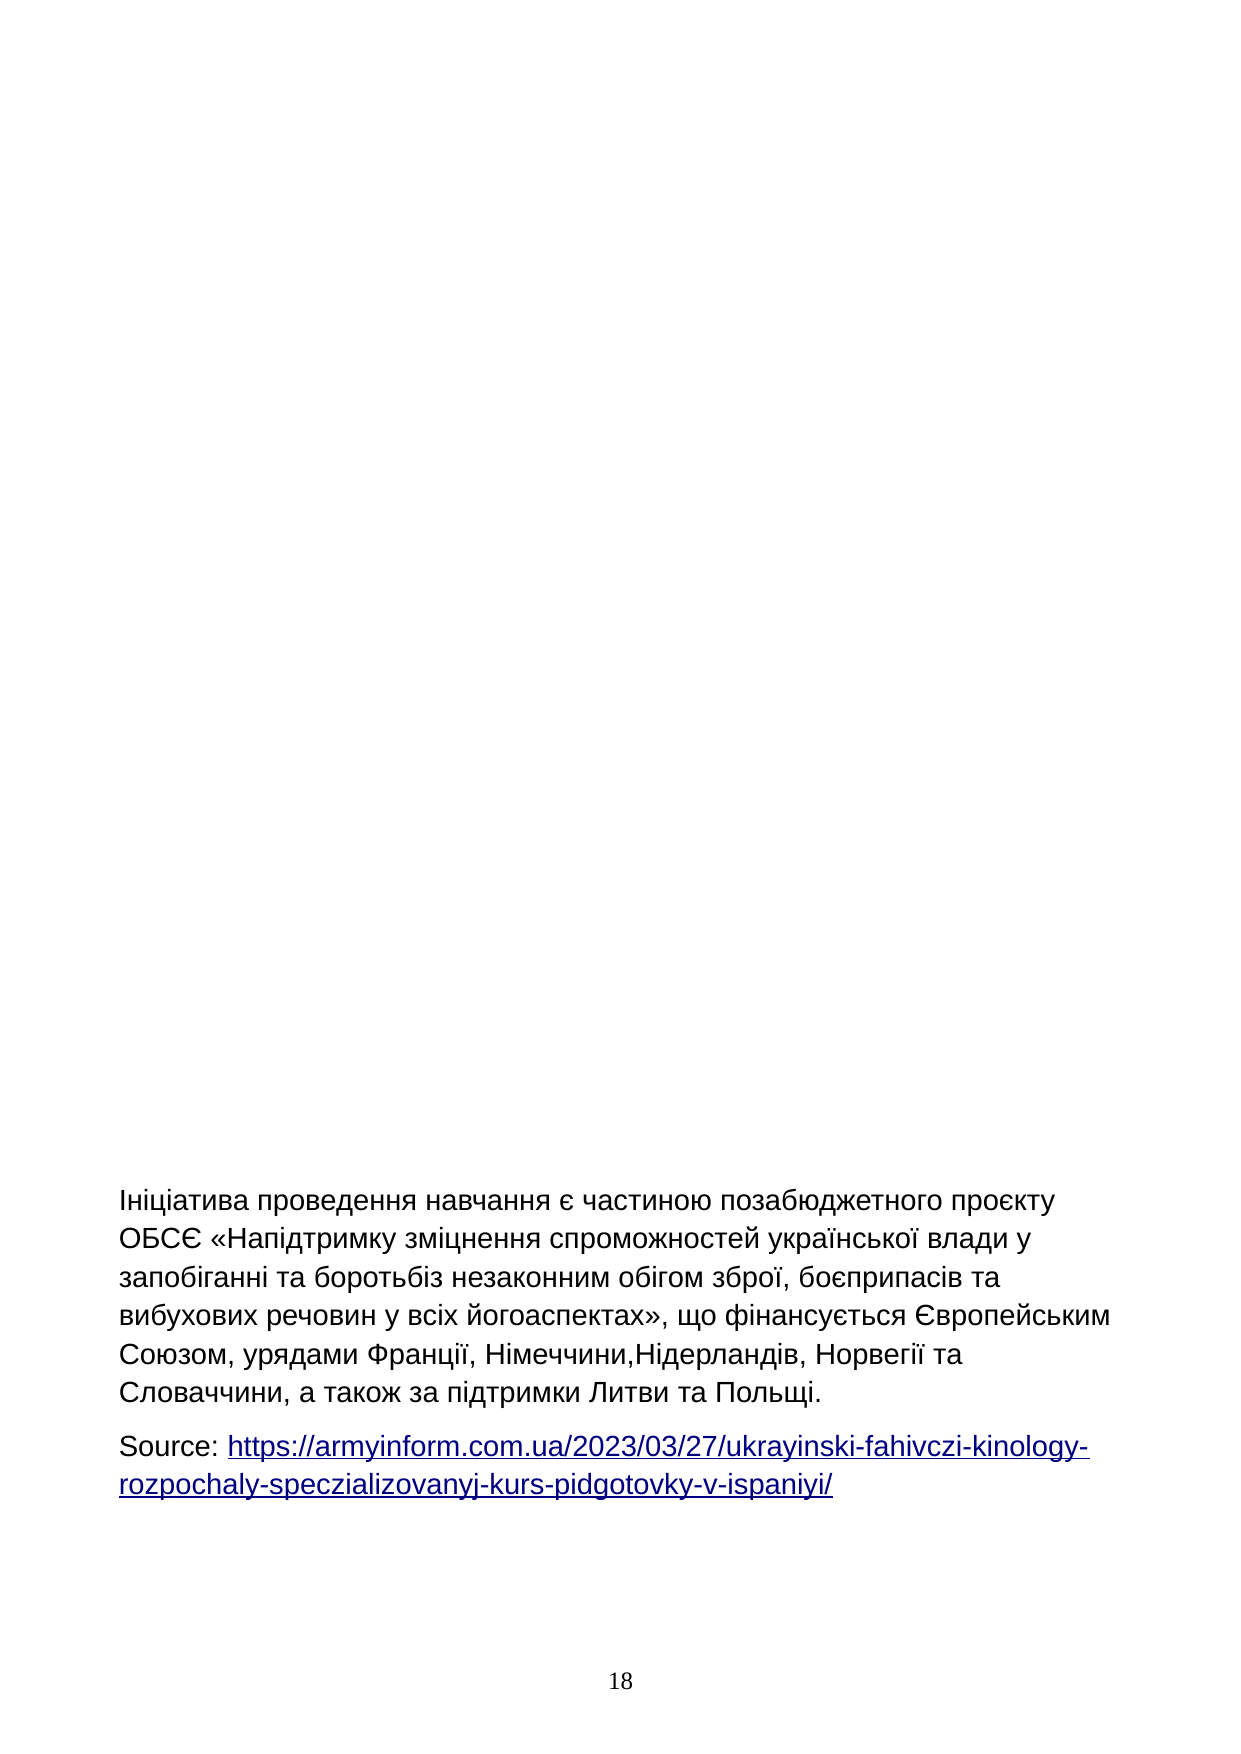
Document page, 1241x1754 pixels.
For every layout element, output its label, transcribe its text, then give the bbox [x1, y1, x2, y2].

text Ініціатива проведення навчання є частиною позабюджетного проєкту ОБСЄ «Напідтримку зміцнення спроможностей української влади у запобіганні та боротьбіз незаконним обігом зброї, боєприпасів та вибухових речовин у всіх йогоаспектах», що фінансується Європейським Союзом, урядами Франції, Німеччини,Нідерландів, Норвегії та Словаччини, а також за підтримки Литви та Польщі. [118, 1183, 1122, 1409]
text Source: https://armyinform.com.ua/2023/03/27/ukrayinski-fahivczi-kinology-rozpochaly-speczializovanyj-kurs-pidgotovky-v-ispaniyi/ [118, 1429, 1122, 1501]
